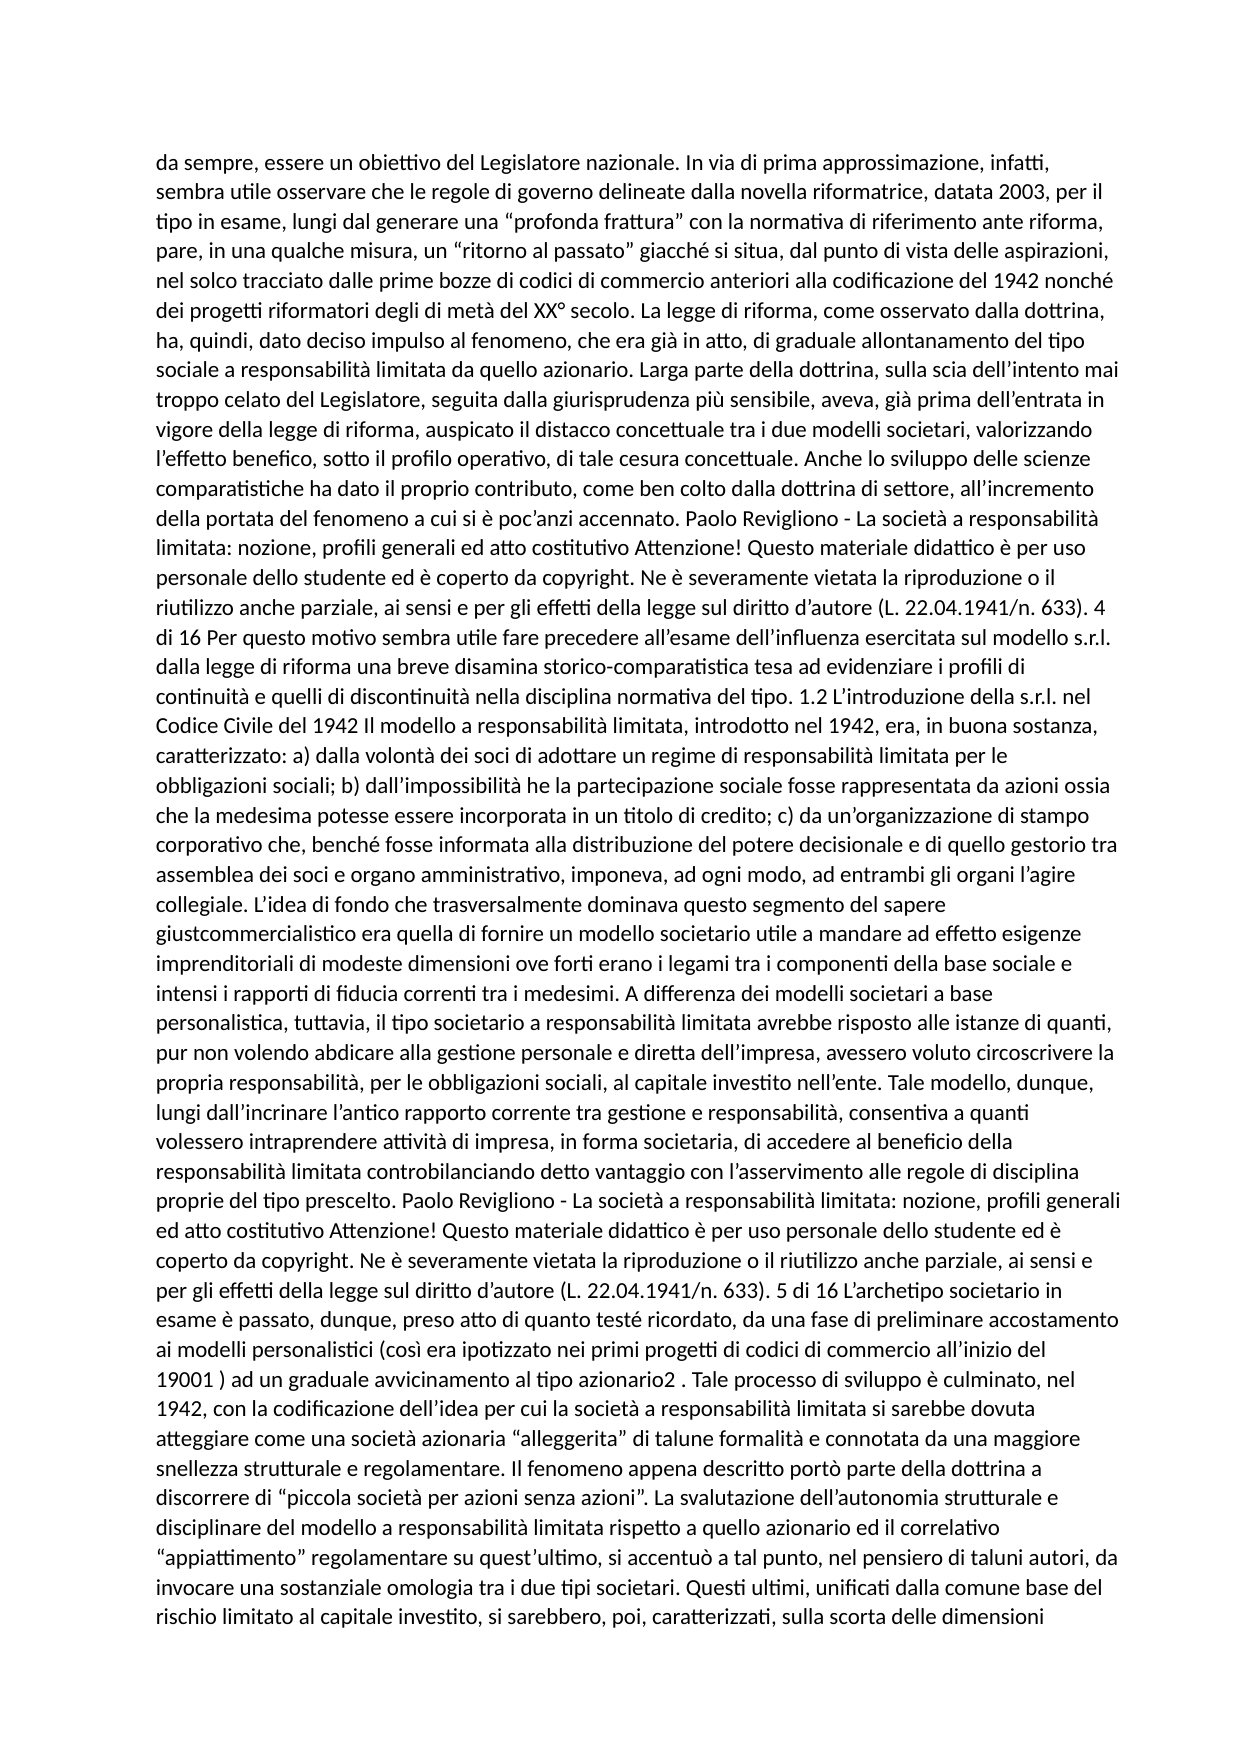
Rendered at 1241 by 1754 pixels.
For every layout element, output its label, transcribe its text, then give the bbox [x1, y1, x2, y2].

text da sempre, essere un obiettivo del Legislatore nazionale. In via di prima approssimazione, infatti, sembra utile osservare che le regole di governo delineate dalla novella riformatrice, datata 2003, per il tipo in esame, lungi dal generare una “profonda frattura” con la normativa di riferimento ante riforma, pare, in una qualche misura, un “ritorno al passato” giacché si situa, dal punto di vista delle aspirazioni, nel solco tracciato dalle prime bozze di codici di commercio anteriori alla codificazione del 1942 nonché dei progetti riformatori degli di metà del XX° secolo. La legge di riforma, come osservato dalla dottrina, ha, quindi, dato deciso impulso al fenomeno, che era già in atto, di graduale allontanamento del tipo sociale a responsabilità limitata da quello azionario. Larga parte della dottrina, sulla scia dell’intento mai troppo celato del Legislatore, seguita dalla giurisprudenza più sensibile, aveva, già prima dell’entrata in vigore della legge di riforma, auspicato il distacco concettuale tra i due modelli societari, valorizzando l’effetto benefico, sotto il profilo operativo, di tale cesura concettuale. Anche lo sviluppo delle scienze comparatistiche ha dato il proprio contributo, come ben colto dalla dottrina di settore, all’incremento della portata del fenomeno a cui si è poc’anzi accennato. Paolo Revigliono - La società a responsabilità limitata: nozione, profili generali ed atto costitutivo Attenzione! Questo materiale didattico è per uso personale dello studente ed è coperto da copyright. Ne è severamente vietata la riproduzione o il riutilizzo anche parziale, ai sensi e per gli effetti della legge sul diritto d’autore (L. 22.04.1941/n. 633). 4 di 16 Per questo motivo sembra utile fare precedere all’esame dell’influenza esercitata sul modello s.r.l. dalla legge di riforma una breve disamina storico-comparatistica tesa ad evidenziare i profili di continuità e quelli di discontinuità nella disciplina normativa del tipo. 1.2 L’introduzione della s.r.l. nel Codice Civile del 1942 Il modello a responsabilità limitata, introdotto nel 1942, era, in buona sostanza, caratterizzato: a) dalla volontà dei soci di adottare un regime di responsabilità limitata per le obbligazioni sociali; b) dall’impossibilità he la partecipazione sociale fosse rappresentata da azioni ossia che la medesima potesse essere incorporata in un titolo di credito; c) da un’organizzazione di stampo corporativo che, benché fosse informata alla distribuzione del potere decisionale e di quello gestorio tra assemblea dei soci e organo amministrativo, imponeva, ad ogni modo, ad entrambi gli organi l’agire collegiale. L’idea di fondo che trasversalmente dominava questo segmento del sapere giustcommercialistico era quella di fornire un modello societario utile a mandare ad effetto esigenze imprenditoriali di modeste dimensioni ove forti erano i legami tra i componenti della base sociale e intensi i rapporti di fiducia correnti tra i medesimi. A differenza dei modelli societari a base personalistica, tuttavia, il tipo societario a responsabilità limitata avrebbe risposto alle istanze di quanti, pur non volendo abdicare alla gestione personale e diretta dell’impresa, avessero voluto circoscrivere la propria responsabilità, per le obbligazioni sociali, al capitale investito nell’ente. Tale modello, dunque, lungi dall’incrinare l’antico rapporto corrente tra gestione e responsabilità, consentiva a quanti volessero intraprendere attività di impresa, in forma societaria, di accedere al beneficio della responsabilità limitata controbilanciando detto vantaggio con l’asservimento alle regole di disciplina proprie del tipo prescelto. Paolo Revigliono - La società a responsabilità limitata: nozione, profili generali ed atto costitutivo Attenzione! Questo materiale didattico è per uso personale dello studente ed è coperto da copyright. Ne è severamente vietata la riproduzione o il riutilizzo anche parziale, ai sensi e per gli effetti della legge sul diritto d’autore (L. 22.04.1941/n. 633). 5 di 16 L’archetipo societario in esame è passato, dunque, preso atto di quanto testé ricordato, da una fase di preliminare accostamento ai modelli personalistici (così era ipotizzato nei primi progetti di codici di commercio all’inizio del 19001 ) ad un graduale avvicinamento al tipo azionario2 . Tale processo di sviluppo è culminato, nel 1942, con la codificazione dell’idea per cui la società a responsabilità limitata si sarebbe dovuta atteggiare come una società azionaria “alleggerita” di talune formalità e connotata da una maggiore snellezza strutturale e regolamentare. Il fenomeno appena descritto portò parte della dottrina a discorrere di “piccola società per azioni senza azioni”. La svalutazione dell’autonomia strutturale e disciplinare del modello a responsabilità limitata rispetto a quello azionario ed il correlativo “appiattimento” regolamentare su quest’ultimo, si accentuò a tal punto, nel pensiero di taluni autori, da invocare una sostanziale omologia tra i due tipi societari. Questi ultimi, unificati dalla comune base del rischio limitato al capitale investito, si sarebbero, poi, caratterizzati, sulla scorta delle dimensioni [156, 148, 1122, 1630]
